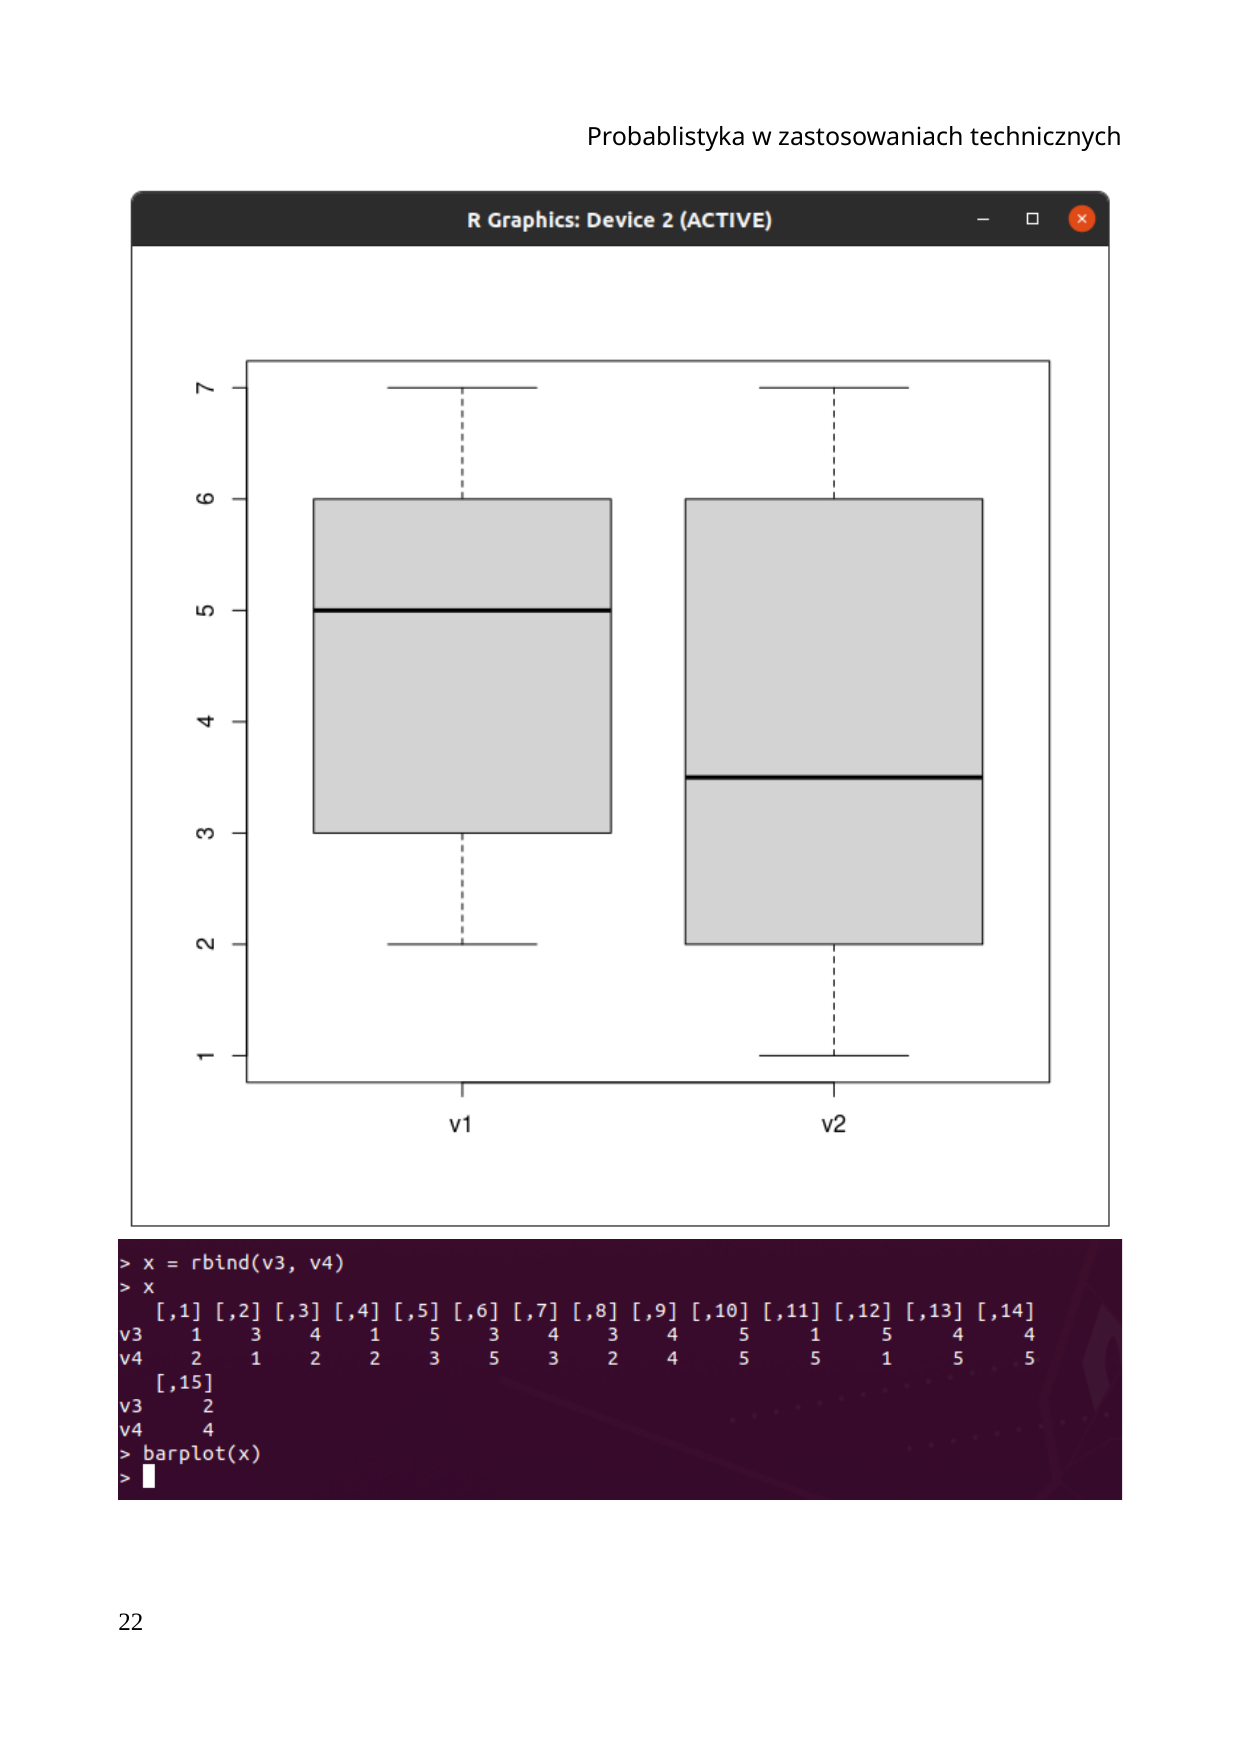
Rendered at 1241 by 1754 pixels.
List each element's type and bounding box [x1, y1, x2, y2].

picture [118, 181, 1123, 1500]
